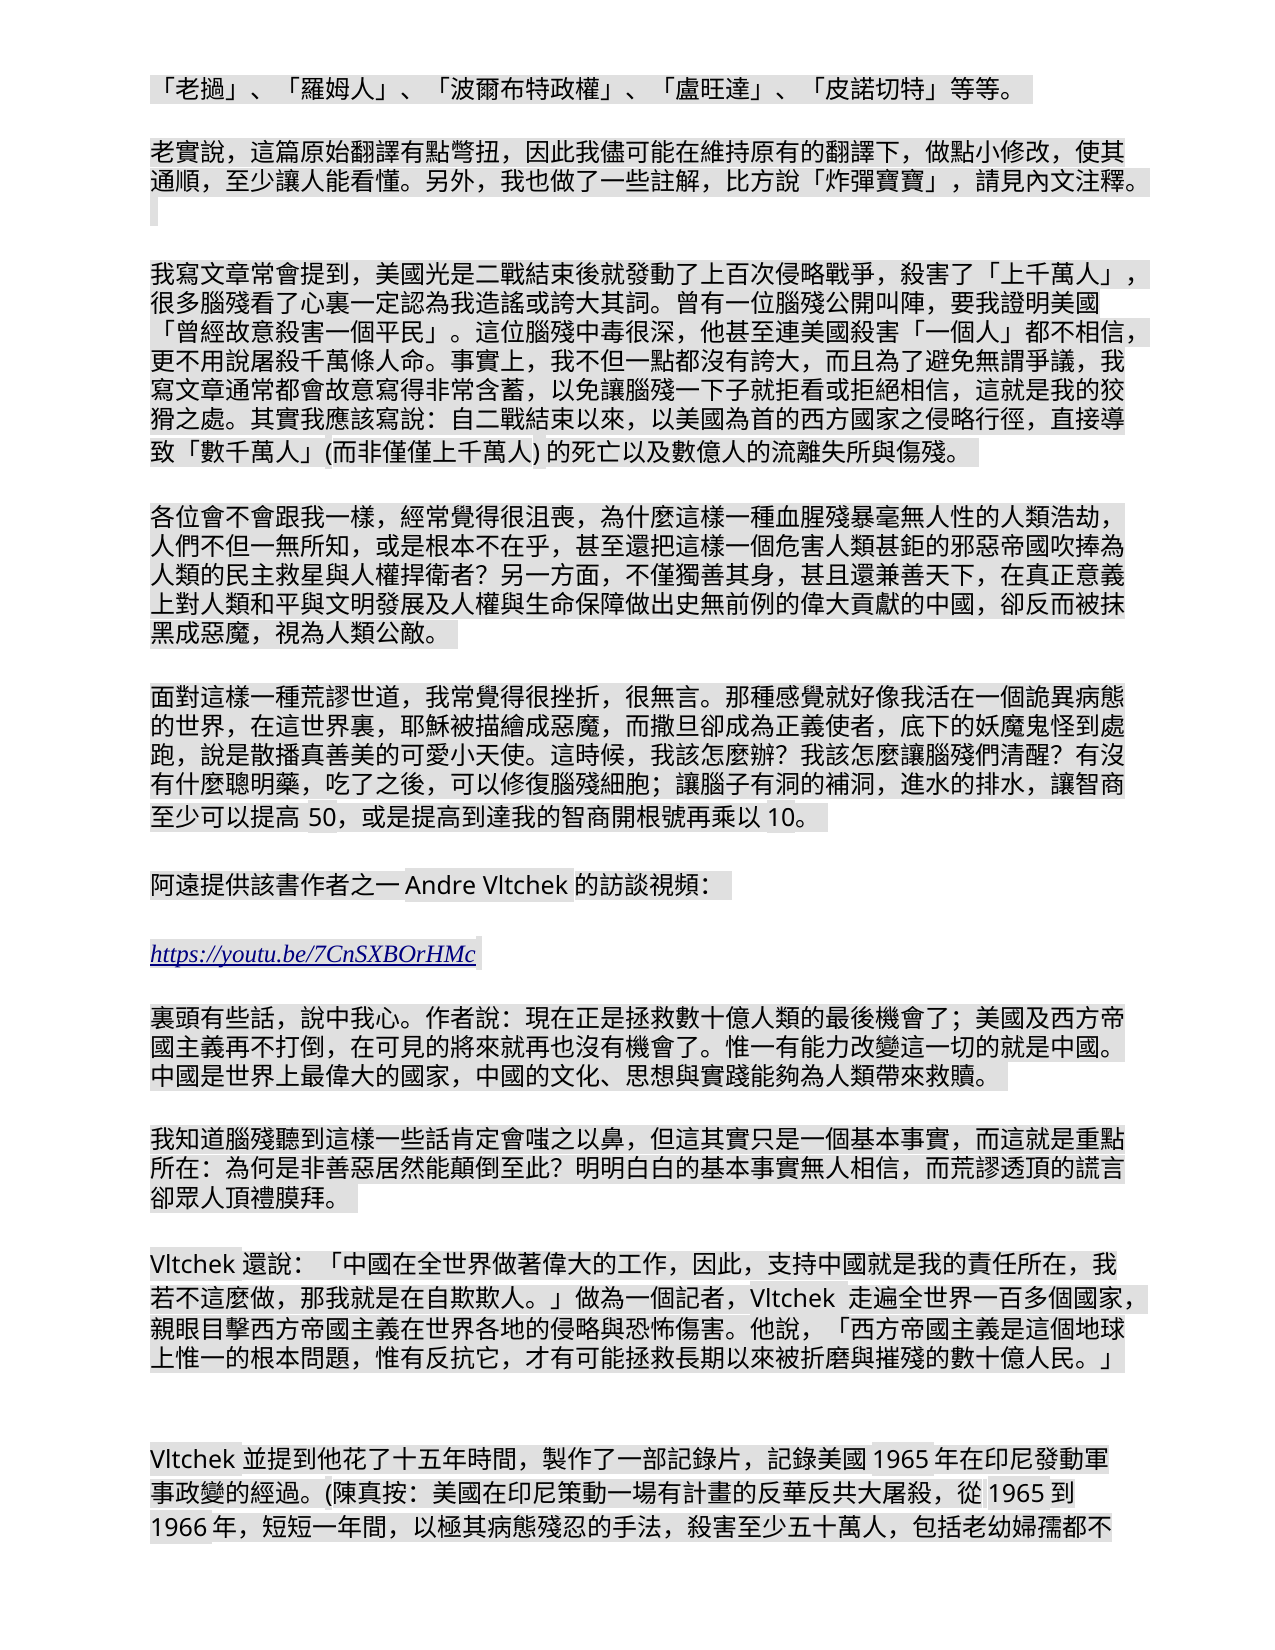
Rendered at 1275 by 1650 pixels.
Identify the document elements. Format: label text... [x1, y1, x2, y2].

text 人性的最後希望 陳真 2020. 05. 15. 謝謝亦鳴介紹底下這本書，是Andre Vltchek 與 Noam Chomsky 合著，博客來網站上買得到中文版： https://bit.ly/2WxV0r1 容我把你貼的轉成繁體中文如下，因為繁體中文世界腦殘人數似乎比較多，需要更多治療。我同時也修改了原始譯文的某些遣詞用句，使之適合台灣一般翻譯習慣，例如「季辛吉」、「寮國」、「吉普賽人」、「波布政權」、「盧安達」、「皮諾契」，而非「基辛格」、「老撾」、「羅姆人」、「波爾布特政權」、「盧旺達」、「皮諾切特」等等。 老實說，這篇原始翻譯有點彆扭，因此我儘可能在維持原有的翻譯下，做點小修改，使其通順，至少讓人能看懂。另外，我也做了一些註解，比方說「炸彈寶寶」，請見內文注釋。 我寫文章常會提到，美國光是二戰結束後就發動了上百次侵略戰爭，殺害了「上千萬人」，很多腦殘看了心裏一定認為我造謠或誇大其詞。曾有一位腦殘公開叫陣，要我證明美國「曾經故意殺害一個平民」。這位腦殘中毒很深，他甚至連美國殺害「一個人」都不相信，更不用說屠殺千萬條人命。事實上，我不但一點都沒有誇大，而且為了避免無謂爭議，我寫文章通常都會故意寫得非常含蓄，以免讓腦殘一下子就拒看或拒絕相信，這就是我的狡猾之處。其實我應該寫說：自二戰結束以來，以美國為首的西方國家之侵略行徑，直接導致「數千萬人」(而非僅僅上千萬人) 的死亡以及數億人的流離失所與傷殘。 各位會不會跟我一樣，經常覺得很沮喪，為什麼這樣一種血腥殘暴毫無人性的人類浩劫，人們不但一無所知，或是根本不在乎，甚至還把這樣一個危害人類甚鉅的邪惡帝國吹捧為人類的民主救星與人權捍衛者？另一方面，不僅獨善其身，甚且還兼善天下，在真正意義上對人類和平與文明發展及人權與生命保障做出史無前例的偉大貢獻的中國，卻反而被抹黑成惡魔，視為人類公敵。 面對這樣一種荒謬世道，我常覺得很挫折，很無言。那種感覺就好像我活在一個詭異病態的世界，在這世界裏，耶穌被描繪成惡魔，而撒旦卻成為正義使者，底下的妖魔鬼怪到處跑，說是散播真善美的可愛小天使。這時候，我該怎麼辦？我該怎麼讓腦殘們清醒？有沒有什麼聰明藥，吃了之後，可以修復腦殘細胞；讓腦子有洞的補洞，進水的排水，讓智商至少可以提高 50，或是提高到達我的智商開根號再乘以10。 阿遠提供該書作者之一Andre Vltchek 的訪談視頻： https://youtu.be/7CnSXBOrHMc 裏頭有些話，說中我心。作者說：現在正是拯救數十億人類的最後機會了；美國及西方帝國主義再不打倒，在可見的將來就再也沒有機會了。惟一有能力改變這一切的就是中國。中國是世界上最偉大的國家，中國的文化、思想與實踐能夠為人類帶來救贖。 我知道腦殘聽到這樣一些話肯定會嗤之以鼻，但這其實只是一個基本事實，而這就是重點所在：為何是非善惡居然能顛倒至此？明明白白的基本事實無人相信，而荒謬透頂的謊言卻眾人頂禮膜拜。 Vltchek 還說：「中國在全世界做著偉大的工作，因此，支持中國就是我的責任所在，我若不這麼做，那我就是在自欺欺人。」做為一個記者，Vltchek 走遍全世界一百多個國家，親眼目擊西方帝國主義在世界各地的侵略與恐怖傷害。他說，「西方帝國主義是這個地球上惟一的根本問題，惟有反抗它，才有可能拯救長期以來被折磨與摧殘的數十億人民。」 Vltchek 並提到他花了十五年時間，製作了一部記錄片，記錄美國1965年在印尼發動軍事政變的經過。(陳真按：美國在印尼策動一場有計畫的反華反共大屠殺，從1965到1966年，短短一年間，以極其病態殘忍的手法，殺害至少五十萬人，包括老幼婦孺都不放過。) 他並提到香港暴亂是如何由西方政府以及那些包藏禍心的 NGO 所資助與策動，並且透過完全由西方掌控的主流媒體，編造謊言，洗腦年輕人；讓一半的香港人突然以為過去被英國所殘酷鎮壓、羞辱與剝削的殖民歲月是多麼美好。事實上，「共產黨領導下的中國，才是全世界最進步的國家之一。」 Vltchek 在非洲居住了五年，親眼目擊其變化。他說，「在中國來到之前，非洲人民被西方國家幾乎剝奪了一切，一片荒蕪，沒有鐵路，沒有像樣的學校和醫院，直到中國來了之後，開始幫他們修鐵路，修公路，蓋學校，蓋醫院，並且花了兩年時間，消滅了瘧疾。所有這一切作為，中國都默默地做，從不宣揚。」他說，「非洲人民開誠布公地說，中國人是第一個把他們當成人類來對待的民族」，「主動給予我們三倍以上的工資，而且從來不會因為我們損壞機器而施以懲罰，而西方人卻甚至強迫我們為其勞動而不支薪。」 Vltchek 說：「中國代表著全世界被壓迫的人民，為人民奮鬥...在我審視整個世界後，我深深體認到：如果中國式的實踐及中國體制失敗，那麼，全世界都將潰敗。這是人性的最後希望了。」 我知道現代人看東西只願看兩行字，既不願意做點基本功課，卻又凡事意見一大堆。我只能說，姑且惦念在一些人長年的辛勞與付出及各種痛苦代價的份上，仍然還是要懇請大家花一點時間去關注那些理當獲得更多關注的問題。就如蘇格拉底所說，「我們畢竟不是在清談」，而是不得不面對一些「關乎我們應當怎麼活下去」的根本問題，這或許真的是人性的最後一點希望了。 ============================== 書名：《以自由之名 ：民主帝國的戰爭、謊言與殺戮》 第一章節錄 作者：Andre Vltchek & Noam Chomsky 2013.09.05. 安德列•弗爾切克： 第二次世界大戰結束以來，西方的殖民主義和新殖民主義導致了全世界五千萬到五千五百萬人的死亡。時間雖然相對短暫，但卻可以說見證了人類歷史上最多次的屠殺。它們之中的大多數都打著諸如自由民主的崇高旗號。一小部分歐洲國家和那些主要由歐洲裔公民所統治的國家，一直在推動西方的利益，也就是那些「重要人士」 的利益，而從不顧及最大多數人的利益。人們接受了針對數百萬人的屠殺，並將其視為是不可避免甚至是正當的。許多西方民眾也似乎受到嚴重的誤導。 除了五千五百萬人左右直接死於西方和親西方的軍事政變及其他衝突之外，另外還有數億人間接地、悲劇地默默死去。在西方，這樣一種全球秩序，卻沒有受到任何挑戰；甚至在被征服的世界裏，人們也往往不加思索地接受了它。這個世界是不是瘋了？ 諾姆•喬姆斯基： 很不幸，對於西方人所犯下的此一最嚴重罪行，存在著激烈爭論。當哥倫布在西半球登陸時，大約有八百萬到一千萬人處於高級文明（商業、城市等等）之中。此後，並沒有經過多長時間，這些人口的大約 95％消失了。在今天美國的領土上，曾經大約有一千萬左右的美洲原住民，但是根據人口統計，到1900 年時，這個國家裏頭原住民的數量竟然只剩下二十萬。但是，所有這一切事實均遭到否認。在英裔美國人之中的主要知識份子和左翼自由派的報刊中，所有這一切都被輕描淡寫地否認了…被一筆帶過，或是根本不當一回事。 根據醫學雜誌《柳葉刀》的說法，每年有六百萬兒童由於缺乏基本的醫療處置而死亡，然而，提供這些醫療處置卻根本不需要什麼花費多少錢。下面是一個我們再熟悉也不過的數字。光是在南部非洲，營養不良和一些很容易治療的疾病每天殺死八千名名兒童—這恰恰也是盧安達大屠殺中平均每天死亡的人數。 這些問題都很容易就能解決，但我們卻正走向一條很可能是事實上的終極種族滅絕之路，亦即對環境的破壞。這個問題不但幾乎沒有得到任何處理，而且事實上，美國正朝著相反的方向走。在今天的美國有一種樂觀的氛圍認為，由於擁有複雜精密的化石燃料提煉技術，所以我們可能還能保持一百年的能源自給自足，這也因此會讓美國霸權繼續保持一個世紀，我們會成為世界的沙烏地阿拉伯等等等。奧巴馬總統在2012年的國情咨文中，熱情洋溢地提到了這一點。你能從國家媒體、商業媒體等激情四溢的文章中讀到這類內容。 其中，對於環境變化對當地的影響仍然有一些批評，比方說會破壞水源，會摧毀生態體系等等。但是，對於如果我們繼續這樣做，一百年後這個世界將會變成什麼樣子的問題，卻幾乎沒有任何涉及，也從未討論。目前存在著一些非常根本的問題，而這些恰恰是市場導向型社會中的某種固有問題。在這種社會裏，你不會去考慮我們稱之為外部性的東西，也就是那些沒有進入到任何特定交易當中、卻會對他者產生影響的東西。 安德列•弗爾切克： 我正目睹大洋洲（南太平洋）幾個國家的消失。我在若干年的時間裏以薩摩亞（Samoa）為中心基地，朝著四周旅行，穿越該區域。一些國家，例如圖瓦盧（Tuvalu）、基裏巴斯（Kiribati），包括馬紹爾群島（Marshall Islands）等等，都已經在考慮大規模撤離自己的公民。 在大洋洲，已經有若干島嶼和環礁正變得無法居住。同樣的情況也發生在馬爾地夫和其他地方。基裏巴斯很可能會成為第一個消失的國家。根據大眾傳媒的說法是，這些國家正在下沉。事實上，它們根本沒有下沉，而是潮汐淹沒過環礁，破壞了所有植被，污染了水源。這使得這些島嶼變得不再適合居住，或者使它們從水到食物幾乎所有物品都必須完全依賴進口。 令人驚訝的是，當我在圖瓦盧工作的時候，我竟然沒有見到外國媒體。只有一個日本的攝製組在福納佛提環礁（Funafuti Atoll）拍攝肥皂劇，做一些不相干的事。我由此陷入思考：這可是受害最嚴重的一個國家，這是一個隨著海平面上升即將消失在地球表面的國家，竟然沒有任何媒體對此進行報導！ 諾姆•喬姆斯基： 喬治•奧威爾有一個術語，叫作「非人類」。世界被劃分成像「我們」這樣的人，以及其他無足輕重的「非人類」。奧威爾討論的是一個未來的極權社會，但它卻很符合我們今天的情況。馬克•柯帝士（Mark Curtis）在他對二戰後大英帝國的掠奪行為所做的研究中使用了「非人類」這一術語。對於發生在「他們」身上的事，「我們」並不關心。 所謂的英語圈（英國的分支—美國、加拿大、澳大利亞）世界中的原住民，他們所遭受的待遇也與此類似。這些都不是尋常的帝國主義社會，他們並不僅僅只是統治原住民，他們還要消滅原住民。他們奪走原住民的土地和定居點，在大多數情況下還將其幾乎殺戮殆盡。「我們」並沒有考慮到原住民，「我們」從不追問過去在「他們」身上到底發生了什麼事。事實上，「我們」對這一切一概予以否認。 安德列•弗爾切克： 用歷史的眼光來看，幾乎所有歐洲的殖民地也都是如此，世界上所有被歐洲殖民帝國所控制的地方都是如此。最早的集中營並不是由納粹德國所建造，而是由大英帝國在肯亞和南非首次建立。當然，德國人對於歐洲猶太人和吉普賽人（Roma）的大屠殺並非是德國人所實施的第一次大屠殺；他們參與了南美洲南部以及事實上在全世界各地的各種恐怖屠殺。德國已經將納米比亞的赫雷羅（Herero）部落中的大多數人給消滅殆盡。這個話題，在德國和歐洲的其他地方卻從來都沒有得到任何討論。這些是完全沒有任何理由、沒有絲毫邏輯的殺戮。唯一的解釋是，德國人就是純粹厭惡當地人。 但是，你去聽一聽那麼多的歐洲人在二戰之後所表達出來的那種悲慟。他們認為：那個充滿理性與哲思並且本質十分平和的德國，怎麼會突然之間變成了殺人狂呢？他們說，那是因為他在一戰結束後遭受了經濟上的羞辱！否則，哪有人會預料到這樣一個友善的民族竟然會變得如此殘暴？好吧，如果一個人根本不把赫雷羅部落、薩摩亞人或者馬普切印第安人（Mapuche Indians）視為人類，如果他根本就忘記了德國人在非洲其他地方的殖民歷史，那麼他確實會對於德國人屠殺猶太人感到驚訝。 諾姆•喬姆斯基： 即便吉普賽人在大屠殺這件事上遭受了和猶太人近乎相同的對待，但這事卻始終沒有被人提及；今天法國對吉普賽人的迫害也尚未被人們所認知。舉個例來說，2010年，法國政府決定將法國國內的吉普賽人居民驅逐至羅馬尼亞境內，而在那裏，吉普賽人的生活是十分悲慘且可怕的。你能想像法國人將大屠殺中的猶太倖存者，驅逐到那些他們將會持續遭受虐待和恐嚇的地方嗎？若真的如此做，整個國家恐怕都會因此憤怒得炸了鍋吧。但是，吉普賽人的問題卻完全被不置一詞地帶過了！ 安德列•弗爾切克： 現代捷克共和國修建起圍牆來隔離吉普賽人。事實上，他們就是在城市之中打造隔離區，時間距今還不到二十年。這令人回想起二十世紀三、四十年代捷克人與納粹合作圍捕吉普賽人的可怕歷史。當然，到二十世紀九零年代，捷克人已經成為西方最可靠的盟友，西方的大眾傳媒也因此將其視為一個不應被批評的民族。相比穆加貝（Mugabe）對辛巴威的白人農民所做的一切，捷克共和國對吉普賽人的所作所為更要殘忍許多。 讓我們回到歐洲殖民主義上來看。我感覺殖民主義並沒有隨著第二次世界大戰的結束而消失，沒有在二十世紀的五零或六零年代結束。我在這個世界上所謂的邊緣地帶接觸得越多，就越能感受到殖民主義已經通過更有效的宣傳而進一步深入強化。其實這是一件很可怕的事情。因為在過去，總是存在一個敵人，一個你能看得見、摸得著的壞蛋，你可以很簡單地以殖民軍隊或一些殖民機構的形式來定義敵人是誰。如今，殖民主義雖然持續，但是，對當地人來說，要清楚地說明白到底是怎麼回事以及他們的敵人究竟是誰，卻好像越來越困難。 諾姆•喬姆斯基： 在過去的幾年間，在東剛果（Eastern Congo）發生了一些世界上最為嚴重的血腥暴行，大約有三百萬至四百萬人被屠殺。你能說清楚兇手是誰嗎？他們是被民兵殺死的，但在這些民兵的背後，卻是跨國集團和多個國家的政府，而他們卻隱身幕後。 安德列•弗爾切克： 我馬上就要完成一部紀錄長片，名字叫作《盧安達式開局》（Rwanda Gambit）。我花了三年多的時間才完成這部紀錄片。我們現在知道的數字比剛才提及的要大得多，大約有六百萬到一千萬人在剛果民主共和國被殺害。這一數字，大概和比利時國王利奧波德二世（Leopold）在二十世紀初殺害當地民眾的數字相當。你說得沒錯，表面上，屠殺了數百萬無辜人民的兇手是盧安達、烏干達政府及其代理人，但在他們背後，卻是西方的地緣政治和經濟利益。 諾姆•喬姆斯基： 你看，跨國集團為了獲得西方人使用在手機上的鈳鉭鐵礦和其他重要礦產，於是就利用民兵來屠殺當地人民。這種屠殺方式是間接的。你所描述的許多暴行和罪行都具有同樣特點。但也有一些屠殺則是採用相當直接的方式進行，比方說越戰，這是第二次世界大戰以來最嚴重的暴行。 2011年是約翰•F•甘迺迪（John Kennedy）發動越戰五十周年。通常，某一事件的五十周年紀念應該是相當隆重的，尤其是當這一事件的規模如此巨大時。但是，在越戰爆發五十周年之際，卻沒有一星半點的任何紀念活動。1961年5月，甘迺迪派出美國空軍開始轟炸南越。他授權使用燒夷彈和化學武器摧毀越南的農作物和地表植被；同樣也是甘迺迪，啟動了一項計畫，將數百萬越南人驅趕到所謂的「戰略村」，而它們實際上就是集中營或城市貧民窟。 美國針對越南進行化武攻擊的後遺症至今沒有消散。你也許曾經看過，我們在西貢的醫院至今仍然可以看到許多畸形胎兒；直接滲透到南越土地上的化學毒素，導致這些兒童天生伴隨可怕的畸形和異常。但時至今日，即便經歷了好幾代人，這一問題仍然沒有得到人們的關注。這個問題在寮國和柬埔寨也沒有得到解決。 對於波布（Pol Pot）政權在柬埔寨的恐怖統治，人們已經談論得很多了。但是，對於它何以會發生，卻幾乎無人問津。二十世紀七零年代早期，美國空軍對柬埔寨的農村地區實施了全面轟炸，其規模與二戰中盟軍空軍力量在太平洋戰場所進行的轟炸相當。在當時，他們遵照季辛吉（Henry Kissinger）針對柬埔寨實施大規模轟炸的指示，亦即：「動用所有空中力量進行轟炸，對於地面上任何一個移動目標都絕不能放過。」 我的意思是，這就是號召進行你所說的種族屠殺。我們很難從檔案中找到任何記錄，只有《紐約時報》對此事曾經有一句話略有提及，但之後，類似報導就完全停止了。除了在學術雜誌和一些小圈子以外，對於轟炸柬埔寨的規模，從未有過任何報導，但這可是針對數百萬人的大屠殺，一口氣毀滅了四個國家。這些國家，在那之後就再也沒法恢復元氣。當地人民雖然知道這一切，但也無能為力。 安德列•弗爾切克： 我曾在越南的河內待了幾年，對所謂的「秘密戰爭」［the Secret War，指美國空軍及其盟友對寮國的石缸平原（Plain of Jars）的地毯式轟炸］進行了報導。關於柬埔寨，我也寫了很多東西，所發現的結論同樣令人感到震驚：就和其他許多遭受西方摧殘與蹂躪的地區一樣，西方的大眾傳媒機構在這裏依舊實施了一場有計劃的假新聞宣傳戰。 波布政權統治下的柬埔寨，被描繪成共產主義所犯下的不可饒恕罪行之最可怕的例子之一。但是，西方針對東南亞人所進行的種族滅絕，他們卻不置一詞，甚至乾脆完全忽略。美國使用 B-52 轟炸機對寮國和柬埔寨的農村地區狂轟濫炸的目的是：防止寮國和柬埔寨加入越南解放戰爭中，數百萬人因此遭到無情的殺害；甚至直到今天，仍然還有牛隻因為在咀嚼小石子的時候不時會咬到散落各地的所謂「 炸彈寶寶」而被炸飛了腦袋，至於當地人民尤其是女性和兒童的遭遇，當然就更不難想像了。 (陳真按：「炸彈寶寶」指的是集束彈，又稱子母彈，一顆炸彈裏頭含有成百上千的小炸彈。炸彈會開花，就像下雨一樣，撒下漫天小炸彈，是一種無差別殺傷的大規模毀滅武器。請見這段視頻，裏頭提到我曾寫過的美軍集體掩埋六千名伊拉克士兵的事 (掩埋時，其中很多人仍然還活著)： https://bit.ly/3dHZj8Y 這些小炸彈之中，有一些不會馬上爆炸，當它灑落地面，於是就成為平民百姓特別是兒童的長年噩夢，宛若地雷。而且，更可惡的是，這類小炸彈故意製造得像玩具，因此特別容易吸引小孩撿拾。一旦碰觸，便立即能把人或動物給炸得四分五裂。 越戰期間，美國為了切斷北越的補給線，竟然對寮國無端進行徹底毀滅性的狂轟濫炸，完全不把人當人看，一共投下了兩百多萬噸的集束彈，內含兩億七千多萬顆的小炸彈。當時寮國總人口數僅兩百萬人，平均一人可以分到大約150顆炸彈，使得寮國成為世界上「人均受炸彈襲擊」最嚴重的國家。 根據美國國哥倫比亞廣播公司2016年9月5日的報導以及Legacies of War 組織的2018年報告，至今仍有大約八千萬顆散落寮國各地的未爆彈；二戰結束後，被炸死或炸傷的寮國居民已超過五萬人，其中百分之四十的受害者為兒童。) 五、六年前，我和排雷諮詢小組（Mines Advisory Group，MAG）有過密切合作。這是一家總部位於英國的大型排雷機構。他們向我抱怨，在印度支那地區的戰爭中，為美軍生產和提供致命武器的一些公司（其中就包括今天美國的一家著名家用消費品生產公司），至今仍拒絕提供相關武器的技術資料。這使得他們的拆彈工作開展起來極為困難，因為他們需要知道如何拆解這些武器裝置以及它們多久之後才會失效。 這種惡意以及體制性的缺乏同情，導致雙方完全難以合作；往後，仍會有數百或數千個當地人（主要是女性和兒童）將會因此死亡。 至於柬埔寨的問題，則始於美國在首都金邊扶植起來的非法腐敗政府。我發現，我們對紅色高棉和所謂共產主義暴行的討論非常值得商榷，甚至非常可笑。由於沒有接受過教育以及與世界的隔閡，大多數柬埔寨人在波布從法國（正是在當地的咖啡館裏，波布變成一個激進分子）回到柬埔寨之前，對共產主義根本一無所知。我在柬埔寨聽到的消息是，紅色高棉時期的暴行，主要是由那些對城市菁英心存不滿的農民所執行。 事實上，在轟炸期間，金邊對美國是俯首貼耳的，農村地區的人民於是開始痛恨那些城市居民，將其視為通敵份子，而自己則是事實上的受害者。這與共產主義的意識形態幾乎毫無關連。而且，毫無疑問，美國對柬埔寨農村地區的轟炸所造成的死亡人數，要遠遠大於紅色高棉行動所造成的傷亡。 然後，當這一切都結束，越南解放了柬埔寨，並將紅色高棉從權力神壇上踹下來的時候，美國駐聯合國大使卻要求紅色高棉政府重新回來掌權。由此你可以知道，美國作戰的對象，實際上是做為蘇聯盟友的越南，而不是一些稀奇古怪、自我標榜的毛主義政權。但是，西方卻一手炮製無數虛假資訊，指控共產主義的意識形態，並將其與波布政權的暴行聯繫起來。在我發自柬埔寨的報導中，我曾如此斷言：即使波布及其黨羽以一個比方說什麼南美足球俱樂部或什麼慢跑鞋的名義鼓動農村居民去殺害城市居民，西方照樣可以扯到共產主義上頭，做出相同的指控。 諾姆•喬姆斯基： 許多學者指出，在柬埔寨的整個歷史中，被研究最多的就是紅色高棉統治的那三年。我們對這三年的認知，居然遠遠比對這個國家其餘全部歷史的認知都還要多。但在幾年前，我們對這段時期其實也幾乎一無所知。我們只知道紅色高棉在1970年仍然還是一個很邊緣的小團體，但它卻動員起一支由憤怒農民所組成的龐大軍隊。這些農民當然是與那些被他們視作罪犯的城市菁英對立的。 人們卻沒有看到，城市菁英的背後就是華盛頓這隻黑手。這和東剛果以及鈳鉭鐵礦的例子有點類似，你看不見殺你的人是誰。我想，這種事情在西方也一樣很明顯。我舉個例——雖然在規模上與前面那些例子差得遠了，但這仍然是個嚴重事件：在威斯康辛州，共和黨籍的州長下令取消工會的集體談判權，因此引發大規模的抗議活動。抗議者要求重新選舉州長並進行罷免投票。但共和黨在投票中卻又再度獲勝了。 背後的原因很耐人尋味：共和黨開展了非常有效的宣傳活動，他們使那些不幸的民眾相信：造成他們不幸的根源就是他們的鄰居，而不是摧毀我們經濟的真正罪犯 —銀行，因為他們離我們太遙遠了。你能看到的只是身邊經濟狀況比你好的那些人。比方說，你的鄰居可能是個消防員，他有養老金，而你沒有，所以你便遷怒於他，而不是對那些真正搞垮經濟的人感到憤怒，因為他們遠在天邊，他們通常就住在紐約的摩天大樓裏頭。當時的宣傳活動規模龐大，其背後又有龐大資金支持。這就如同納粹將猶太人當作替罪羔羊一般，他們宣傳說：「猶太人應該對你們 (德國人) 所遭受的饑餓和經濟蕭條負責。」 安德列•弗爾切克： 沒錯，發生在東南亞的事情和發生在盧安達、烏干達以及剛果民主共和國的事情非常相似。我們看到的是民兵的殘殺行為和數百萬人的死亡，當地人則常常被描述成野蠻人，幾乎與動物無異。但是，真正該被譴責的西方政府和大企業，卻遠遠地置身事外，幾乎對此不用承擔任何責任。在歐洲和美國，人們對這些事件知之甚少，而歐洲又是一個受教育程度較高且自認見多識廣的大洲。然而，大多數非洲人都知道的事情，真正涉入其中的歐洲人卻反而一無所知。這或許是因為他們根本不想知道。 任何事情都是互為關聯的。在西方人眼裏，羅伯特•穆加貝是在參與阻止盧安達軍隊第二次企圖推翻剛果民主共和國時才變得「邪惡」起來的；而剛果民主共和國在現實中正是西方國家的代理人。在東非有一種諷刺的說法是：南蘇丹是西方給予烏干達總統約韋裏•穆塞韋尼的獎賞，表彰他在這一地區代表西方所做的「出色的工作」。 在剛果發生的是這樣一場難以想像的災難和慘絕人寰的種族滅絕，它完全可以和一個世紀前比利時國王利奧波德二世在剛果的暴行相提並論。 我不得不再次重述暴行所導致的死亡人數，因為實在太可怕、太難以想像了。當我去年在華盛頓進行拍攝的時候，剛果民主共和國的一位總統候選人本•卡拉拉（Ben Kalala）告訴我，死亡人數大約是六百萬到八百萬人，但也有人說是死了一千萬。他說：「你看，在盧安達大約有八十萬人死亡，我為他們感到難過，因為他們也是人。但是，整個世界卻都只是在討論1994年的這場種族殺戮。你要知道，在我們剛果，卻有六百萬到八百萬人被屠殺。」 這件事就發生在幾年前，它和利奧波德二世統治時期非常相像，在當時，也大約有一千萬人被殺害。如果你在橡膠園裏表現得不好，他們就會剁掉你的雙手，也有人在自己的農舍裏被活活燒死。這些例子告誡我們：西方的立憲君主制國家和多黨制「民主國家」，都同樣會做這種事。當然，這些大屠殺不是發生在安特衛普（Antwerp) 或布魯日(Bruges）(比利時的商業大城)，而是發生在所謂「黑暗大陸」的非洲，發生在我們的視野之外。事實上，比利時人殺害的非洲人數量，遠比當時他們自己整個國家的總人口數都還要多。 諾姆•喬姆斯基： 我曾經出於好奇翻閱了《大不列顛百科全書》最著名的那個版本。我把時間定位在 1910年前後，查找利奧波德二世這個詞條。這個詞條當然還是有的，但所記載的卻是他所做的好事，講他如何建立這個國家等等。在結尾處，它輕描淡寫地說了些諸如「他有時候會殘忍對待他的人民」的話——這話倒是沒錯，比方說，他屠殺了一千萬人。 安德列•弗爾切克： 2011年，當我在布魯塞爾（Brussels）的時候，無意中看到許許多多利奧波德二世的雕像。在比利時，他仍受到萬眾敬仰。所以，儘管我們知道，即便以歐洲殖民主義本身的道德標準來衡量，利奧波德二世對剛果人的所作所為完全就是種族滅絕，但他仍然被認為是比利時的民族英雄之一。 後來，比利時政府將利奧波德二世的私人殖民地拿走並 國有化」。當然，這聽上去就像是個笑話。在意識到一千萬人被謀殺之後，比利時政府將這些殖民地從墮落的王室手中拿走，並由自己來管理，而不是由其自主。但我也確信，他們說服並且再教育了許多剛果人民，使他們相信被殖民其實也沒什麼不好。 諾姆•喬姆斯基： 被殖民者常常接納了自己被壓迫的歷史，甚至以此為榮，這是一個有趣現象。有一次，在加爾各答（Kolkata），我參觀了維多利亞紀念館。當我抵達那裏時，看到的第一個東西竟然是毀滅印度的人之一——羅伯特•克萊夫爵士（Sir Robert Clive）的雕像。我跟著嚮導參觀了一間又一間的繪畫陳列室，這些令人不忍卒睹的醜陋畫作，表現的卻是英國人毆打和羞辱印度人之類的主題。隨後，我來到維多利亞女王的茶室，修繕後的這間茶室真的很像國家聖祠那樣莊嚴。所有這一切都是印度遭受破壞的象徵，但又有幾個人知道有無數人在其中被殺害？ 安德列•弗爾切克： 那個地方我也去過幾次。它很可笑，但也足以說明問題所在。我從未在印度看到一家博物館能夠像維多利亞紀念館那樣，吸引如此之多的參觀者，每天都有數千參觀者湧入。而且，紀念館的維護工作做得很好。顯然，大英帝國成功完成了針對世界各地臣民的教導。比方說在馬來西亞，菁英們仍然盡其所能地想要表現出比英國人更加英國化，所有帝國統治時代以來的歷史遺跡都被一絲不苟地保存下來。在婆羅洲的沙巴州，人們甚至把曾經屬於殖民者的英式茶室和修復後的大樓變成博物館。受過教育的馬來西亞青年的終極目標，就是到英國的一些知名大學求學，以求從本質上掩蓋自己的馬來西亞屬性，並且儘可能地向殖民者模仿與靠攏。 在肯亞，我們也能看到同樣的趨勢，那些代表他們的新殖民主義主子、專門掠奪自己國家的當地菁英，穿著打扮就像幾十年前的英國紳士那樣。肯亞的法官穿著和他們的英國同事相同的袍子，此外，社會的高級階層甚至還會刻意模仿英國口音。 在東南亞，許多人相信，殖民統治者對他們的統治是公正的。舉個例子，在印尼、馬來西亞和新加坡之間有個關於馬來西亞為什麼比印尼先進的爭論。真可悲。他們之中的很多人認為，原因乃是在於大英帝國在馬來西亞所實行的良好統治；而很多印尼人則抱怨荷蘭人作為殖民統治者，不及英國人「出色」！ 甚至在秘魯，一直到最近，你都還能夠看到同樣的情形。利馬（Lima）曾是西班牙總督的首府，也是西方實施反人類罪行的中心之一。在位於總統官邸前的武裝廣場（Plaza de Armas）上，曾經坐落著一尊法蘭西斯科•皮薩羅（Francisco Pizzarro）的巨大雕像。直到幾年前，這座雕像才被撤走。當然，現在他們有了一個新政府；他們將雕像移到了公園裏。雕像至今依然矗立，只不過不是在武裝廣場上而已。即使是在今天親社會主義和左傾體制下，他們也不會拆除這尊雕像。整個拉丁美洲遍佈著這些征服者的象徵，仿佛社會中的一部分人對殖民主義的鞭子至今還心存懷念似的。 諾姆•喬姆斯基： 現在已經有一點反抗了。比方說，在1992年的多明尼加共和國，政府計畫舉行盛大的慶祝活動紀念哥倫布登陸，並為此矗立起一些巨大的紀念碑，但它們最後全都被民眾給拆除了。 除了政治上和經濟上的殖民化，還有知識和道德上的殖民化。後者有著很深的根源，例子也很多。我們就以女性的地位為例。幾千年來，女性接受了自己作為父親和丈夫的財產是一種自然秩序的觀念：在美國，這種情況直到幾十年前才受到嚴肅的挑戰。比方說，直到1975年，女性在聯邦審判中擔任陪審團成員的法律權利仍無法得到保障。假如你問我的祖母是否受到了壓迫，她可能甚至都無法理解這個詞的意思！這就是當時女性的角色：女性的存在，乃是為他人服務的。而且它還內化為女性自身的一種觀念。階級制度與壓迫的主要成就，就是讓「非人類」也相信，這一切都是符合自然的。 歐洲人對殖民的歷史有什麼意識嗎？ 安德列•弗爾切克： 奇怪的是，他們對此幾乎毫無意識，甚至在我的西班牙朋友中也存在同樣情況。你要知道，這些人可是曾經在聯合國和其他知名的國際組織中工作過的，他們是受教育程度相當高的一個群體，但他們對自己的歷史的認識卻如此幼稚無知。我和我那些來自法國媒體和出版界相對進步的朋友，還曾經因為法國的殖民主義問題起過衝突。 他們（甚至是中左派）對戴高樂將軍無限崇拜，他們相信，和其他殖民者不同，法國從來不是一個真正惡劣的殖民者，說得好像非洲或印度支那或加勒比地區從來不存在一樣。這就是他們對殖民歷史的認知程度。 你知道嗎，法國人在一些地方，比如在格林伍德島（Grenada），曾經試圖把當地人口徹底殺光，一個活口都不留；極少數死裏逃生者，為了不落入法國人手裏，寧可從懸崖跳下自盡。在波利尼西亞的復活節島上（Easter Island，今天是智利的領土），法國人離實現其「百分之百的屠殺成功率」，就只差了這麼一點點。 同樣地，我也認為荷蘭人對他們在印尼的殖民歷史的觀念也是一樣非常落伍、可怕且病態。我在金邊的一家酒吧裏，遇到一個剛從雅加達回來的人，他坐在那裏，用手撐著腦袋，用醉醺醺的聲音不斷嘀咕著：「我們永遠不該從那裏撤離的。」這個人，可是一位歐盟官員！ 德國人對於自己在非洲的殖民歷史的認知也幾乎是零。在斯圖加特和慕尼克，除了雄偉的山丘和美麗的景色，我從來沒有聽到有誰談論起納米比亞。 在智利，右翼人士認為皮諾契做了很多好事，也做了很多壞事。這跟你在英國聽到的關於殖民主義的說法如出一轍。他們對於印巴分治當然不會有任何深切的懊悔、悲傷或者罪惡感。印巴分治基本上就是由大英帝國所一手策劃，它所導致的後果很可能是現代歷史上最為嚴重的一輪大屠殺，其規模之大，可能也只有1965年美國在印尼策動的軍事政變大屠殺，以及今天在剛果民主共和國所發生的種族滅絕，可以與之相提並論。人們對於非洲和中東在歷史上的遭遇知道的也不多。 諾姆•喬姆斯基： 一群流亡的阿爾及利亞物理學家（其中一個就在麻省理工，所以我也得以認識他），一起對二十世紀九零年代發生在阿爾及利亞的暴行進行了十分細緻的研究。他們的觀點是：許多暴行被歸咎于穆斯林，但事實上，暴行的實施者其實是偽裝成伊斯蘭教的政府。他們梳理了一次次事件中的細節。比方說，任何一次典型的屠殺，也許就發生在一個貧窮地區，一般大約持續三天，其間不會有任何人來干涉，等到所有人都被殺死或趕走之後，一個將軍就會進入該地區大撈一筆。 像這樣的例子還有很多。這些研究者認為，這些都是由法國的情報部門所策劃，並邀請我為該書撰寫導言。我調查了這個問題，並盡可能地搜集證據。我發現，證據相當充份，因此撰寫了導言，用詞雖然和緩，但讀者仍可讀出其中意涵。 這本書最後得以出版，但沒有一家法國出版社願意與他們合作，所以他們最後只能在瑞士出版。他們曾經嘗試在巴黎召開一次新聞發佈會，但發佈會當天卻沒有一個法國記者願意前來參加。所以，這本書在法國最終根本不為人所知。我和一位在巴黎的美國圖書館工作的朋友聊起這本書，於是他為圖書館購置了一本。他告訴我，這恐怕是該書在法國的唯一一本。這本書講述的是最近所發生的事件，講述的是發生在二十世紀九零年代的阿爾及利亞的暴行，法國極有可能涉入其中。 安德列•弗爾切克： 你說的這些很能說明問題。還有一個問題是：美國的知識份子認為，歐洲人知道的比歐洲以外的人要多，認為歐洲人有更強的問題意識。但我發現，可能只有在涉及與美國直接相關的問題時，才是這樣。至於其他問題，歐洲人的無知卻十分令人震驚。 總體上來說，我發現，受過教育的亞洲人、拉美人和非洲人對當前發生的事情，比同樣受過教育的歐洲人知道得更多。我也發現，西方人（特別是歐洲人）在總體上對於自己的特殊性總是抱持著極端教條的觀念，甚至自我陶醉。許多人接受了片面教育，完全依賴自己的西方主流媒體，而從不參考其他的消息來源。因此，他們認為自己是上帝的選民。 回到你問我的有關歐洲的情況以及他們對於殖民主義瞭解多少的問題上，我想，他們對此接近一無所知。我認為，缺乏對於這個問題的認知和興趣是非常可恥的。歐洲人對於自己過去所犯下的可怕罪行全然無知，對於他們至今仍參與其中的種族滅絕行徑，同樣完全無知，對於他們的政府和公司在剛果民主共和國到底做了什麼，仍然還是一無所知。如此無知的原因，我想那是因為他們根本不想知道，他們只會抱怨窮國的腐敗政府濫用了外國援助，而這是一種相當廉價的理解世界方式。 諾姆•喬姆斯基： 那麼，當你和他們談論起這個話題的時候，他們的反應如何？ 安德列•弗爾切克： 他們通常防衛心很重，不管是在法國、德國、西班牙還是在英國（儘管英國比其他歐洲國家擁有更多持有批判立場的人群，這可能和英國正在成為一個真正的多元文化的社會有關）。在歐洲，這種無知，不僅僅體現在對其殖民歷史的認知上，甚至還體現在對歐洲大陸自己的歷史認知上。 諾姆•喬姆斯基： 我在西班牙有過一段有趣的經歷。1990年，也就是佛朗哥去世十五年之後，我在巴賽隆納擔任講座。我提到了許多關於在1936年到1937年發生在巴賽隆納的事件，但年輕一點的人對內戰根本沒有什麼概念，只有那些和我相同年紀的人才知道我在說什麼。 之後不久，我碰巧又去了西班牙的奧維耶多（Oviedo），並在當地做了幾場演講。1934年，在奧維耶多曾發生過一次左派的起義，接著部隊進駐並將其鎮壓，軍隊佔領了市政廳，將起義者殺害。我就是在那個市政廳裏頭演講，我心想，聽眾們應該知道在這裏所發生的事情吧，結果發現，聽眾竟然對此沒有什麼反應，只有那些和我年紀相彷的人才知道我在說什麼。其餘的人，他們什麼都不知道。 安德列•弗爾切克： 是的，這正是西班牙人如何對待佛朗哥時期的一種表現。在南美洲（智利、阿根廷、烏拉圭），人們對於過去歷史的態度卻更為開放；那裏的人們真的很勇敢。 諾姆•喬姆斯基： 你說的沒錯。我曾經和我的女兒在墨西哥待過，她曾經居住在尼加拉瓜。當我正翻閱《每日新聞報》（La Jornada）（在我看來這是一份相當不錯的報紙）的時候，我讀到一篇關於一部新近由知名出版社「西班牙學園」（Spanish Academy）以西班牙文出版的國家人物傳記辭典的報導。其中當然有佛朗哥這一詞條，他被描述成一位為國家做了很多好事的保守民族主義者。與之相反，領導人民陣線反對佛郎哥的內格林（Negrin）則被描述為一個罪人。 下面對話的結尾，我希望這世界是第二種情況 安德列•弗爾切克： 諾姆，我想就此結束我們的對談。我們討論了第二次世界大戰後美國、歐洲及其盟友所犯下的反人類罪行。我們生活在一個動盪不安的年代。剛果和巴布亞（Papua）正在發生大規模的戰爭。像索馬利亞、蘇丹、烏干達、利比亞和阿富汗，整個國家都遭到西方蹂躪，像敘利亞和伊朗這些國家也可能成為西方下一個襲擊目標。 西方經常製造衝突，迫使其他國家之間互相對抗。菲律賓的學者向我解釋了西方是如何在有爭議的領土問題上將菲律賓和該地區其他國家置於和中國對抗的位置上。短兵相接的戰鬥已經逐步被致命的導彈、轟炸和最新的致命武器無人機所取代。無人機跟恐怖主義根本沒什麼區別。而且，使用無人機作戰絕不會受到懲罰—亦即侵略國無須讓本國士兵冒生命危險。這是一種單向的戰爭：對其中一方而言，這就只是一次電動遊戲，但是對另一方而言，卻意味著被毀滅的村莊、死亡和殘破的屍體。 西方似乎正試圖強化自己對世界的控制，但其實能夠阻擋其作為的並不多，只有一些堅定的國家和個人。但是，歷史告訴我們，僅憑這些，確實有可能制止這種恐怖暴行，讓人道主義重新佔據上風。 諾姆•喬姆斯基： 現在齊頭並進的有兩種世界趨勢。一個外部觀察者會說，主要的趨勢是人類的自我毀滅，就像在懸崖上奔跑一樣。但另一個趨勢則是反對力量的不斷增強，在這方面，人類已經獲得了一些成功。這種改變甚至在過去的三十和四十年之中就已出現，而且都是一些重大的改變。問題是，究竟是這兩個趨勢中的哪一個會佔據世界發展的主導地位？ 就現實上來講，你似乎看不到什麼希望，但我們只有兩種選擇：一種就是一味感嘆「沒有希望了，我們放棄吧」，然後認定最糟糕的事情必然會發生。另一種則是說「好吧，(現實情況十分悲觀)，但我們還是希望讓整個情況可以好起來，所以我們應該要繼續努力」。 如果第二種情況發生了，那一切就會好起來。如果第二種情況沒有發生，那麼，我們就只能走向最糟糕的後果。這就是我們現在所必須面對的選擇。 [150, 75, 1125, 1544]
